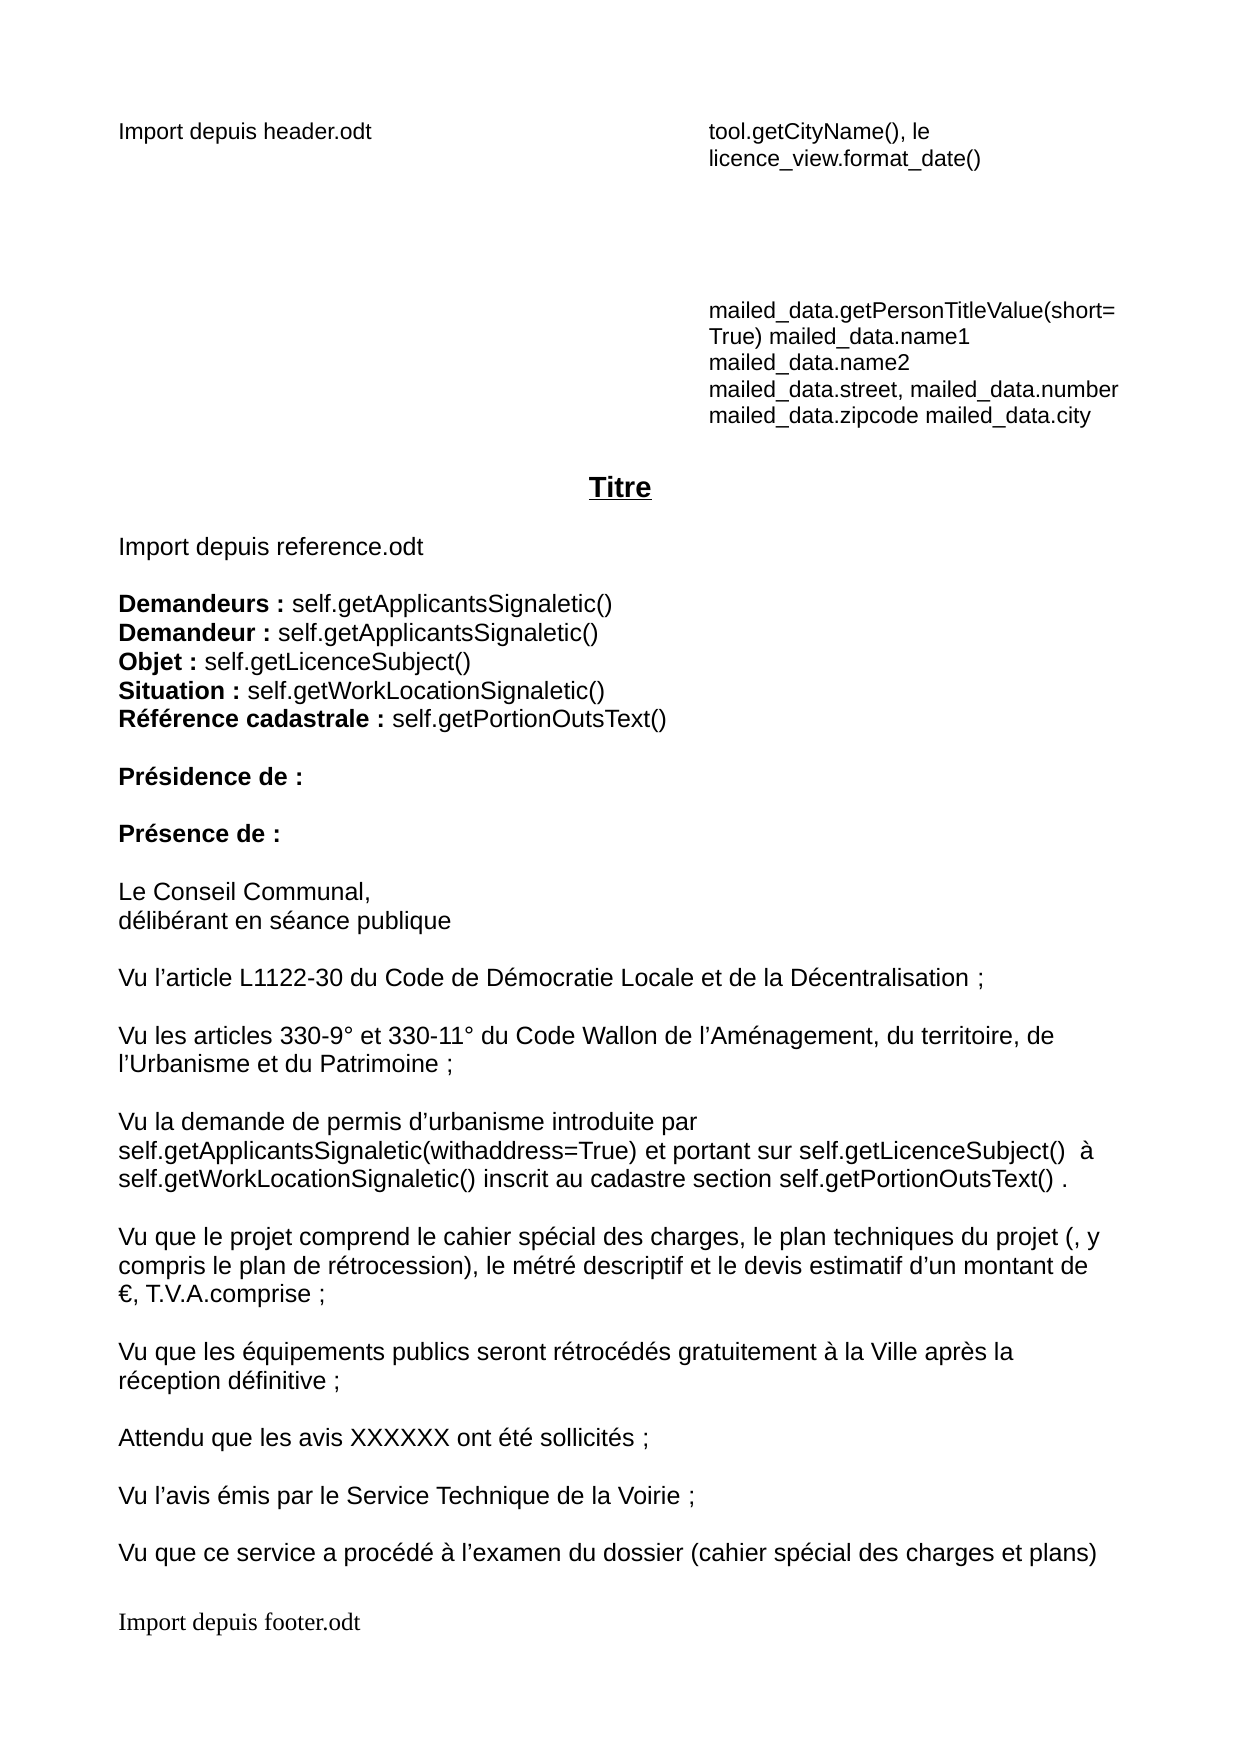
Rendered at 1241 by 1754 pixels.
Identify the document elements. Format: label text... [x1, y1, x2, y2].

text Attendu que les avis XXXXXX ont été sollicités ; [118, 1423, 1122, 1452]
title Présidence de : [118, 762, 1122, 791]
text Situation : self.getWorkLocationSignaletic() [118, 676, 1122, 704]
text Vu l’avis émis par le Service Technique de la Voirie ; [118, 1481, 1122, 1509]
text Référence cadastrale : self.getPortionOutsText() [118, 704, 1122, 733]
title Présence de : [118, 819, 1122, 848]
text Vu la demande de permis d’urbanisme introduite par self.getApplicantsSignaletic(withaddress=True) et portant sur self.getLicenceSubject() à self.getWorkLocationSignaletic() inscrit au cadastre section self.getPortionOutsText() . [118, 1107, 1122, 1193]
text délibérant en séance publique [118, 906, 1122, 934]
title Titre [118, 470, 1122, 503]
text Objet : self.getLicenceSubject() [118, 647, 1122, 676]
text Demandeurs : self.getApplicantsSignaletic() [118, 589, 1122, 618]
text Vu les articles 330-9° et 330-11° du Code Wallon de l’Aménagement, du territoire, de l’Urbanisme et du Patrimoine ; [118, 1021, 1122, 1078]
text Vu l’article L1122-30 du Code de Démocratie Locale et de la Décentralisation ; [118, 963, 1122, 992]
text Demandeur : self.getApplicantsSignaletic() [118, 618, 1122, 647]
text Vu que ce service a procédé à l’examen du dossier (cahier spécial des charges et plans) [118, 1538, 1122, 1567]
text Import depuis reference.odt [118, 532, 1122, 561]
text Le Conseil Communal, [118, 877, 1122, 906]
table_header Import depuis header.odt [118, 118, 708, 441]
text Vu que les équipements publics seront rétrocédés gratuitement à la Ville après la réception définitive ; [118, 1337, 1122, 1394]
text Vu que le projet comprend le cahier spécial des charges, le plan techniques du projet (, y compris le plan de rétrocession), le métré descriptif et le devis estimatif d’un montant de €, T.V.A.comprise ; [118, 1222, 1122, 1308]
table_header tool.getCityName(), le licence_view.format_date() mailed_data.getPersonTitleValue(short=True) mailed_data.name1 mailed_data.name2 mailed_data.street, mailed_data.number mailed_data.zipcode mailed_data.city [709, 118, 1128, 441]
